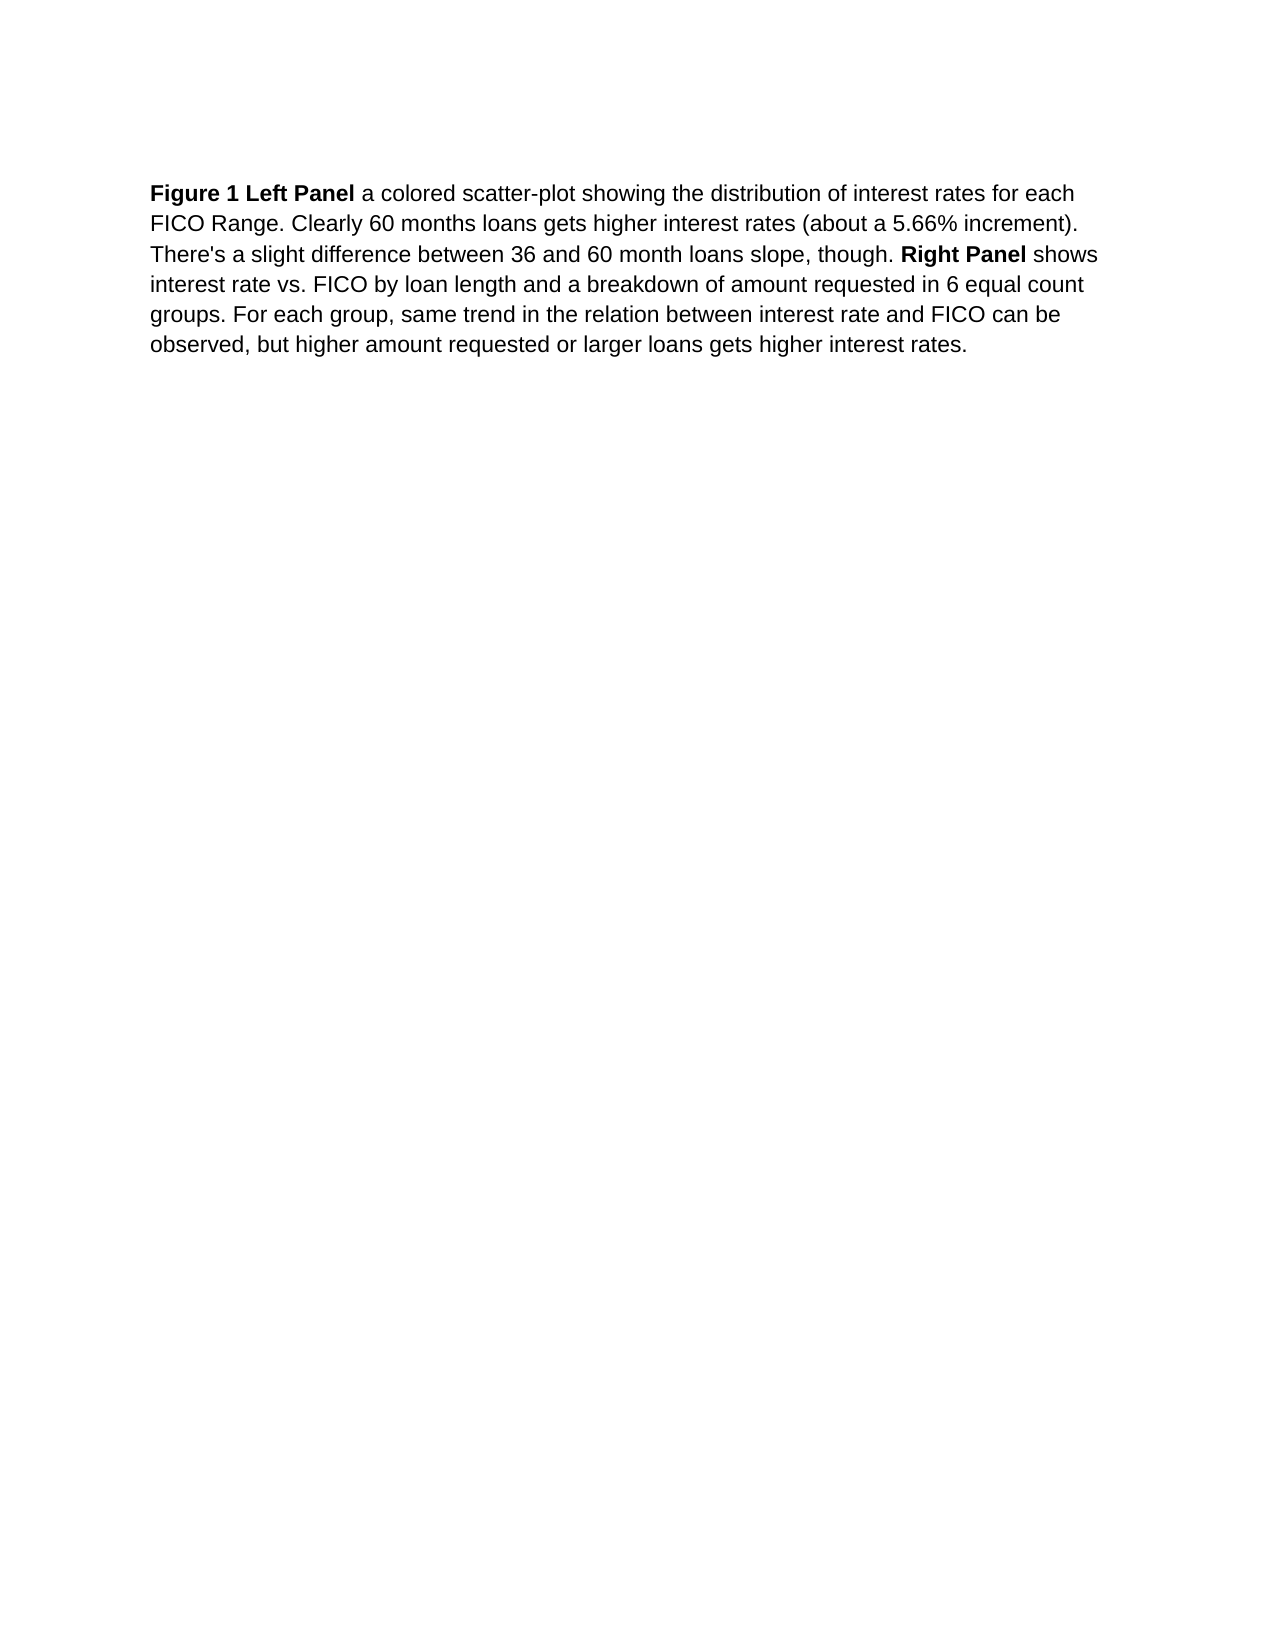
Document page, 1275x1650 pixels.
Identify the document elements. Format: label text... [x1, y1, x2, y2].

text Figure 1 Left Panel a colored scatter-plot showing the distribution of interest rates for each FICO Range. Clearly 60 months loans gets higher interest rates (about a 5.66% increment). There's a slight difference between 36 and 60 month loans slope, though. Right Panel shows interest rate vs. FICO by loan length and a breakdown of amount requested in 6 equal count groups. For each group, same trend in the relation between interest rate and FICO can be observed, but higher amount requested or larger loans gets higher interest rates. [150, 180, 1125, 358]
